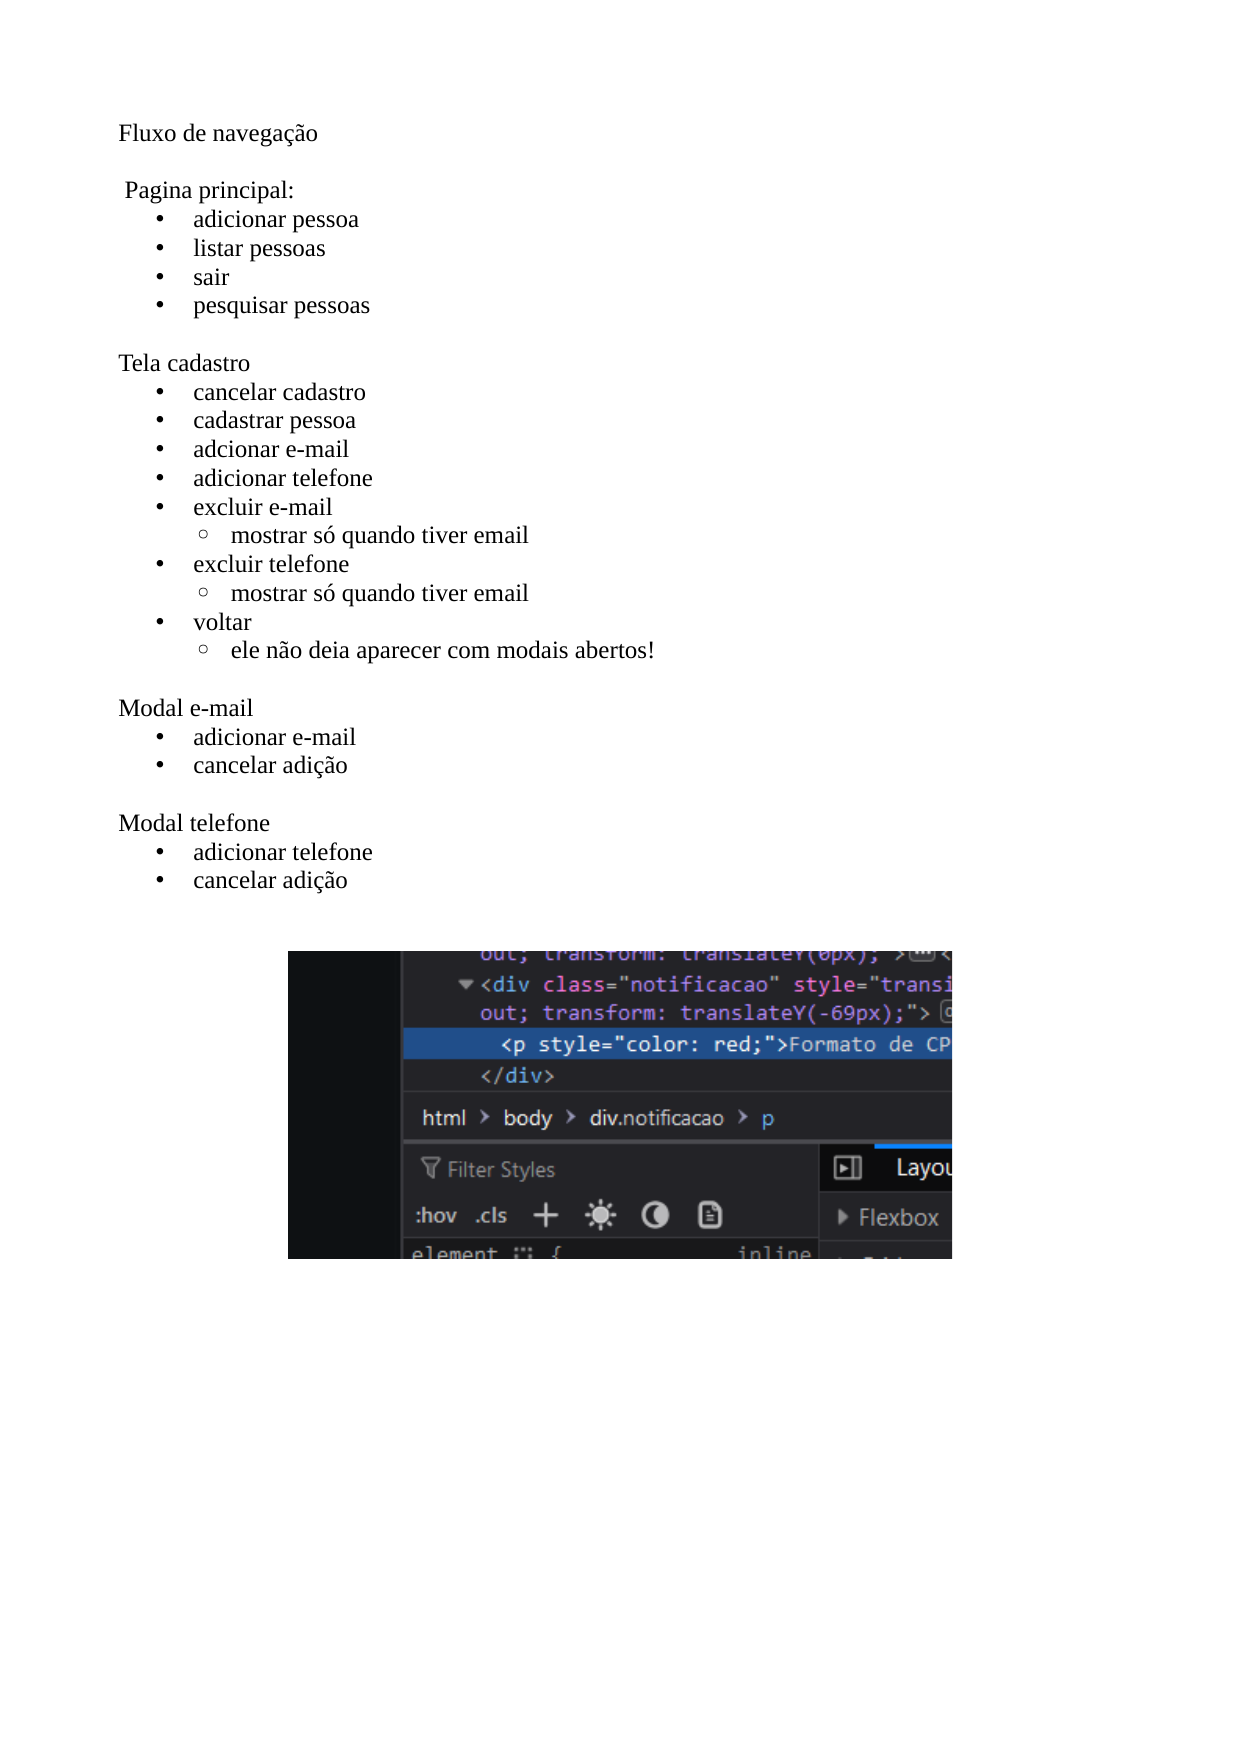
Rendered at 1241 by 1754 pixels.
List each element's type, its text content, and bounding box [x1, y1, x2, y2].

list sair [156, 262, 1122, 291]
list adicionar e-mail [156, 722, 1122, 751]
list listar pessoas [156, 233, 1122, 262]
list adicionar pessoa [156, 204, 1122, 233]
text Modal e-mail [118, 693, 1122, 722]
list cancelar adição [156, 866, 1122, 894]
list adcionar e-mail [156, 434, 1122, 463]
text Modal telefone [118, 808, 1122, 837]
list ele não deia aparecer com modais abertos! [193, 636, 1122, 664]
list adicionar telefone [156, 837, 1122, 866]
list voltar [156, 607, 1122, 636]
list excluir telefone [156, 549, 1122, 578]
text Tela cadastro [118, 348, 1122, 377]
list mostrar só quando tiver email [193, 521, 1122, 549]
list mostrar só quando tiver email [193, 578, 1122, 607]
picture [288, 951, 953, 1259]
list cancelar adição [156, 751, 1122, 779]
list cadastrar pessoa [156, 406, 1122, 434]
list adicionar telefone [156, 463, 1122, 492]
list pesquisar pessoas [156, 291, 1122, 319]
list cancelar cadastro [156, 377, 1122, 406]
text Fluxo de navegação [118, 118, 1122, 147]
text Pagina principal: [118, 176, 1122, 204]
list excluir e-mail [156, 492, 1122, 521]
